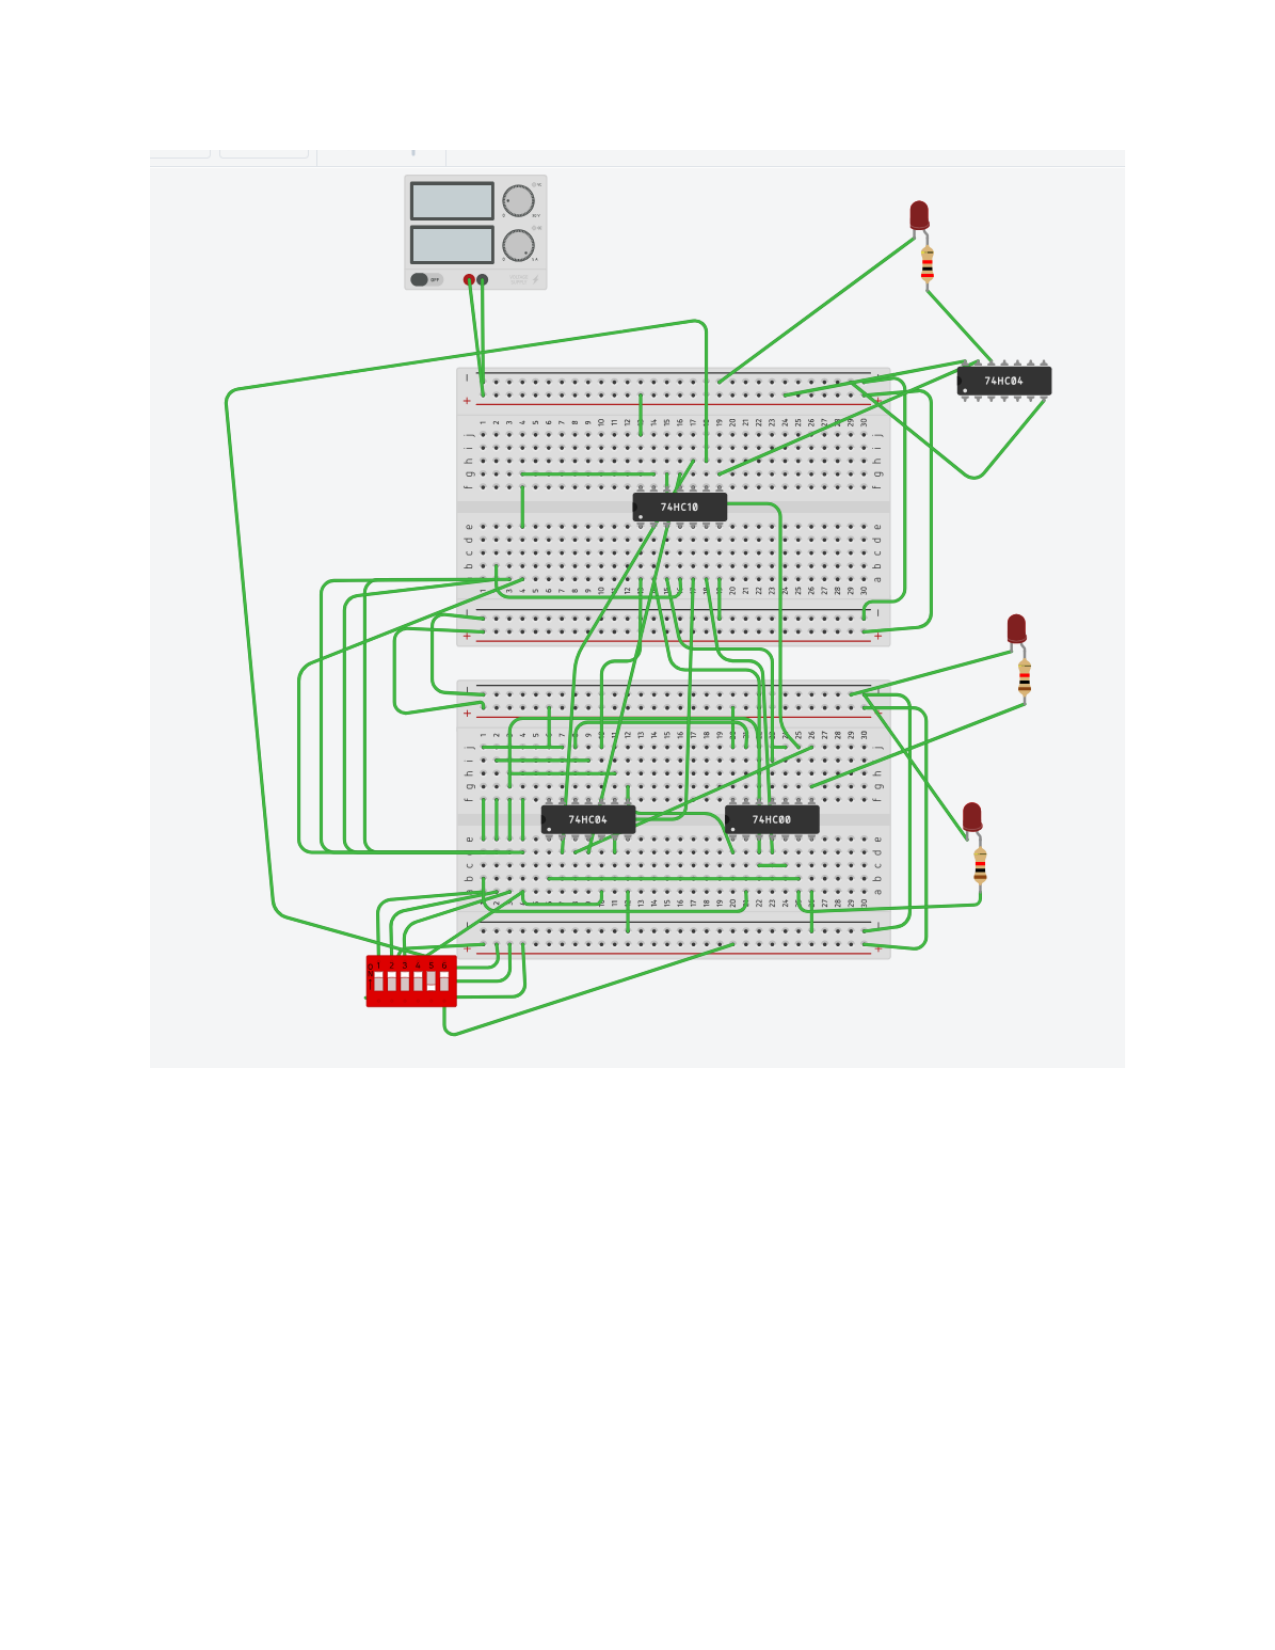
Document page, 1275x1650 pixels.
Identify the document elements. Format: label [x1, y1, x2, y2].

picture [150, 150, 1125, 1068]
